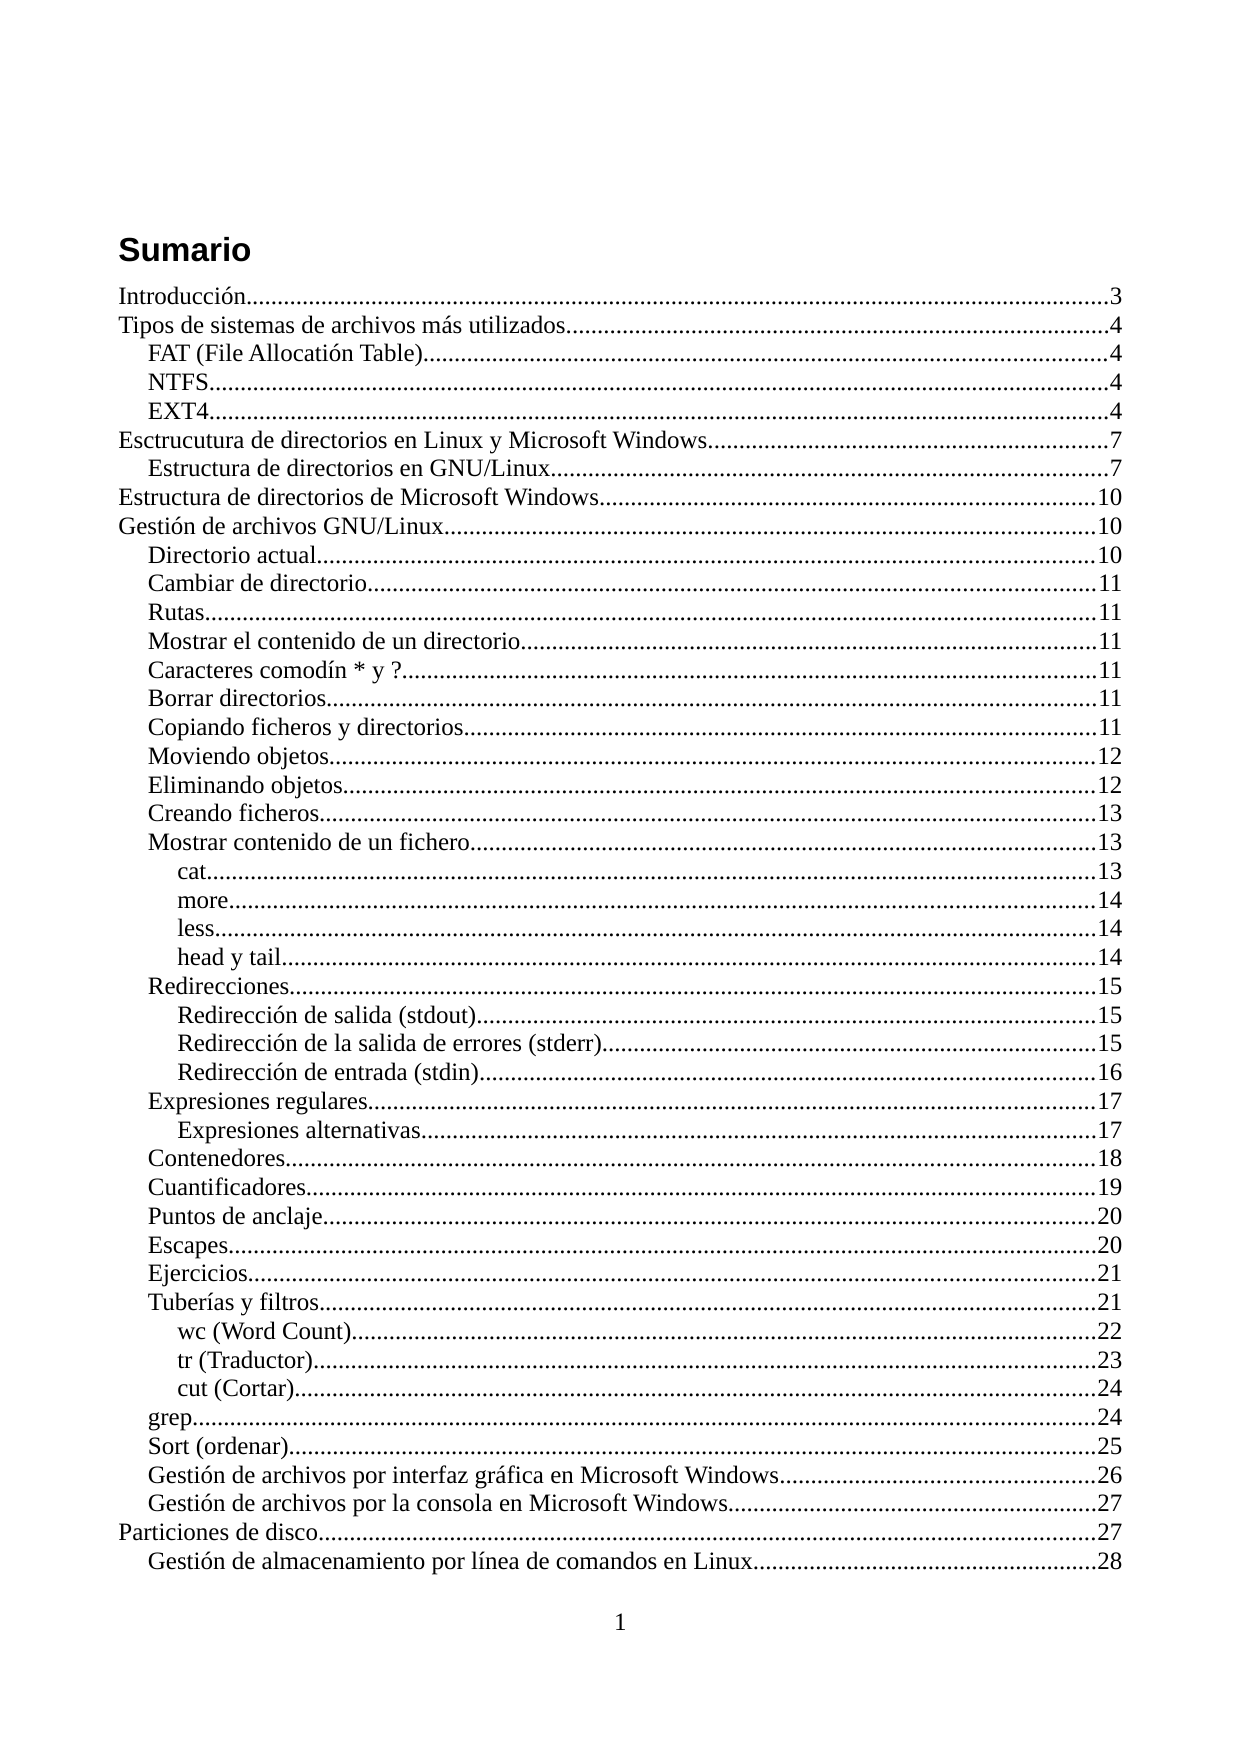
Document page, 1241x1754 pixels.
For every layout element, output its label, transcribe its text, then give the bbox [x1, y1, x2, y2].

text Redirección de salida (stdout) 15 [177, 1000, 1122, 1028]
text Tuberías y filtros. 21 [148, 1287, 1122, 1316]
text Escapes 20 [148, 1230, 1122, 1258]
text Expresiones regulares 17 [148, 1086, 1122, 1115]
text Cuantificadores 19 [148, 1172, 1122, 1201]
text Caracteres comodín * y ? 11 [148, 655, 1122, 683]
text Gestión de archivos por interfaz gráfica en Microsoft Windows. 26 [148, 1460, 1122, 1488]
text Moviendo objetos 12 [148, 741, 1122, 770]
text FAT (File Allocatión Table). 4 [148, 338, 1122, 367]
text Redirección de entrada (stdin) 16 [177, 1057, 1122, 1086]
text more 14 [177, 885, 1122, 913]
text Borrar directorios. 11 [148, 683, 1122, 712]
text cut (Cortar) 24 [177, 1373, 1122, 1402]
text Mostrar el contenido de un directorio. 11 [148, 626, 1122, 655]
text Rutas 11 [148, 597, 1122, 626]
text Redirecciones 15 [148, 971, 1122, 1000]
text Mostrar contenido de un fichero. 13 [148, 827, 1122, 856]
text Estructura de directorios de Microsoft Windows. 10 [118, 482, 1122, 511]
text Puntos de anclaje 20 [148, 1201, 1122, 1230]
text EXT4 4 [148, 396, 1122, 425]
text Copiando ficheros y directorios 11 [148, 712, 1122, 741]
text Creando ficheros 13 [148, 798, 1122, 827]
text cat 13 [177, 856, 1122, 885]
text Esctrucutura de directorios en Linux y Microsoft Windows. 7 [118, 425, 1122, 453]
text head y tail. 14 [177, 942, 1122, 971]
text Ejercicios 21 [148, 1258, 1122, 1287]
text less 14 [177, 913, 1122, 942]
text NTFS. 4 [148, 367, 1122, 396]
text Gestión de archivos por la consola en Microsoft Windows. 27 [148, 1488, 1122, 1517]
text Estructura de directorios en GNU/Linux 7 [148, 453, 1122, 482]
text Expresiones alternativas 17 [177, 1115, 1122, 1143]
subtitle Sumario [118, 230, 1122, 268]
text tr (Traductor) 23 [177, 1345, 1122, 1373]
text Gestión de almacenamiento por línea de comandos en Linux 28 [148, 1546, 1122, 1575]
text Tipos de sistemas de archivos más utilizados. 4 [118, 310, 1122, 338]
text Particiones de disco 27 [118, 1517, 1122, 1546]
text Directorio actual 10 [148, 540, 1122, 568]
text Contenedores 18 [148, 1143, 1122, 1172]
text Sort (ordenar) 25 [148, 1431, 1122, 1460]
text Introducción. 3 [118, 281, 1122, 310]
text Eliminando objetos 12 [148, 770, 1122, 798]
text Redirección de la salida de errores (stderr) 15 [177, 1028, 1122, 1057]
text wc (Word Count) 22 [177, 1316, 1122, 1345]
text Gestión de archivos GNU/Linux 10 [118, 511, 1122, 540]
text grep 24 [148, 1402, 1122, 1431]
text Cambiar de directorio. 11 [148, 568, 1122, 597]
